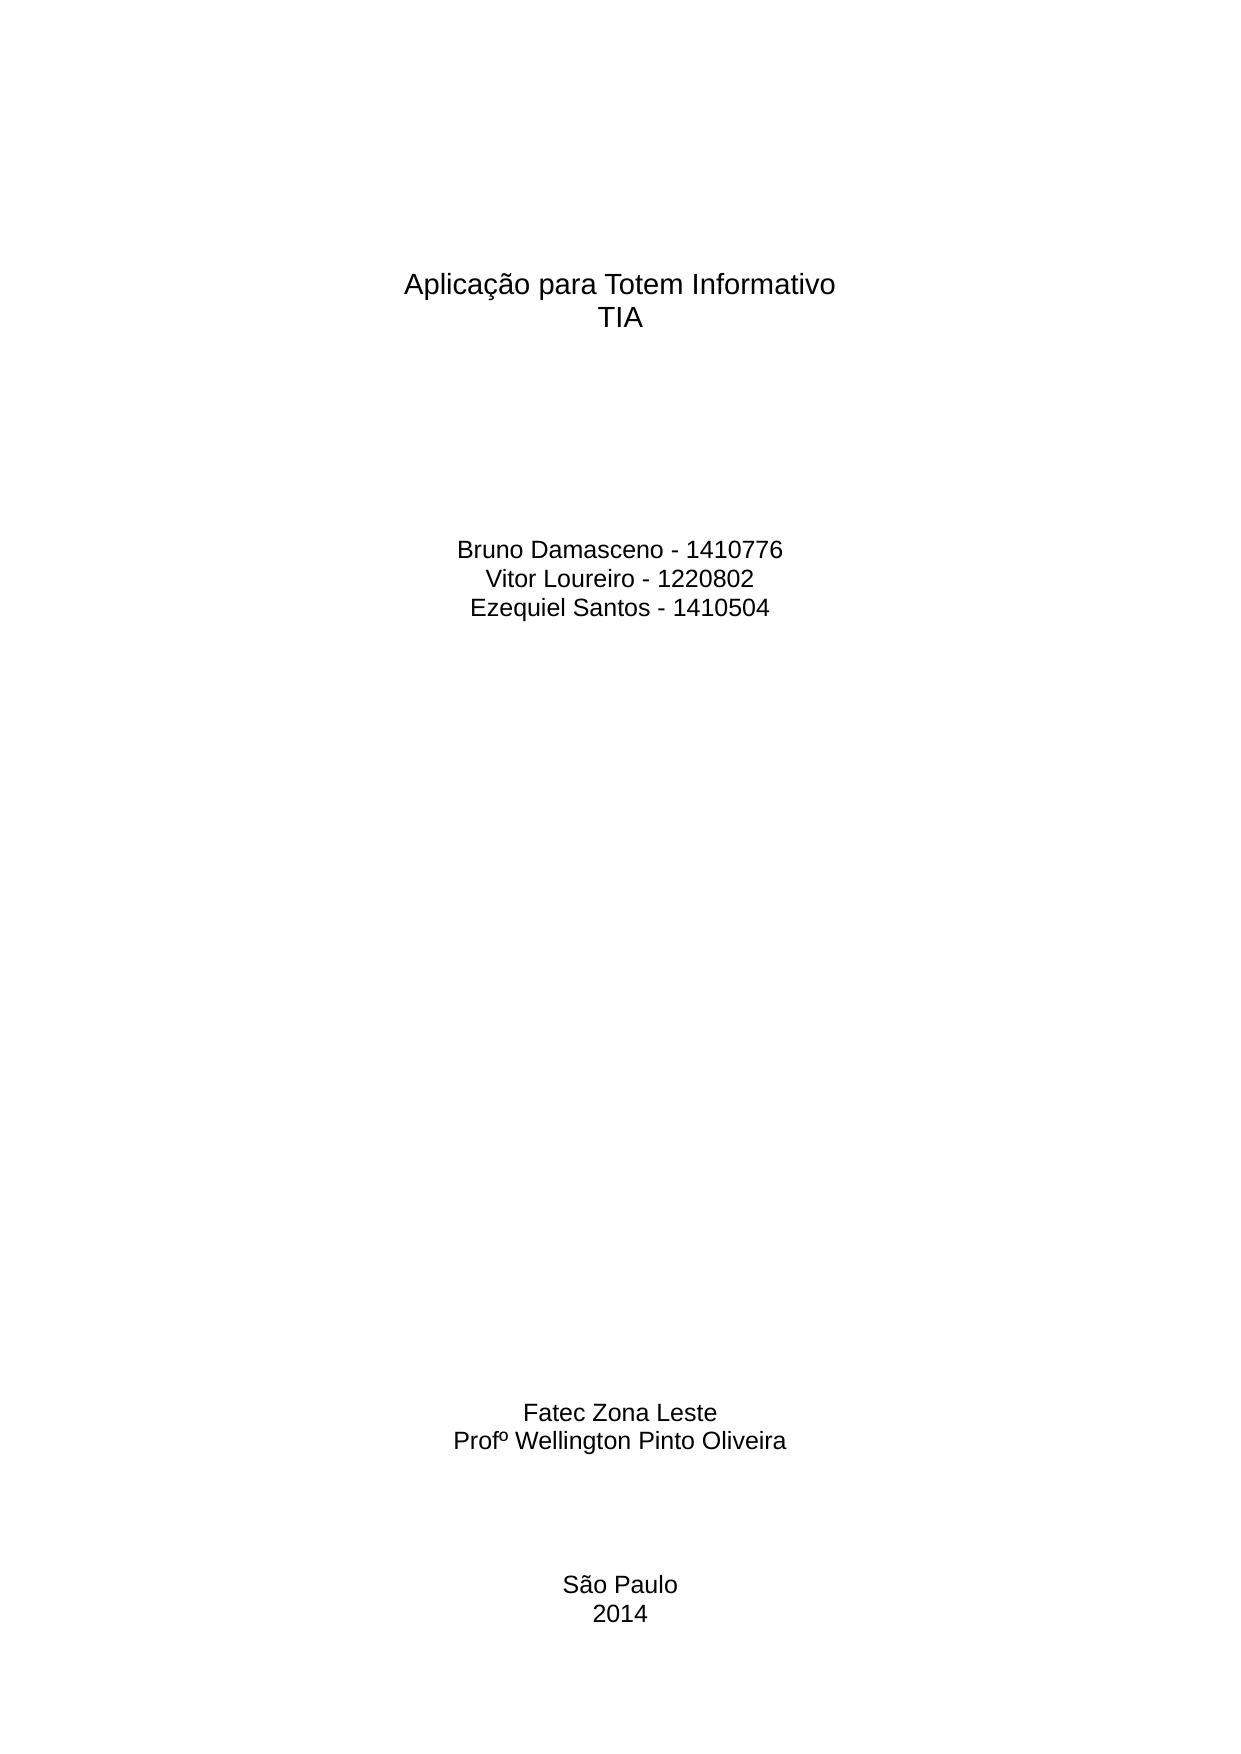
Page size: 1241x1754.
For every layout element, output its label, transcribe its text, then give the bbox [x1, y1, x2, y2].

text Ezequiel Santos - 1410504 [118, 592, 1122, 621]
text Fatec Zona Leste [118, 1397, 1122, 1426]
text Profº Wellington Pinto Oliveira [118, 1426, 1122, 1455]
text Aplicação para Totem Informativo [118, 267, 1122, 300]
text São Paulo [118, 1570, 1122, 1599]
text Vitor Loureiro - 1220802 [118, 564, 1122, 592]
text 2014 [118, 1599, 1122, 1627]
text TIA [118, 300, 1122, 334]
text Bruno Damasceno - 1410776 [118, 535, 1122, 564]
